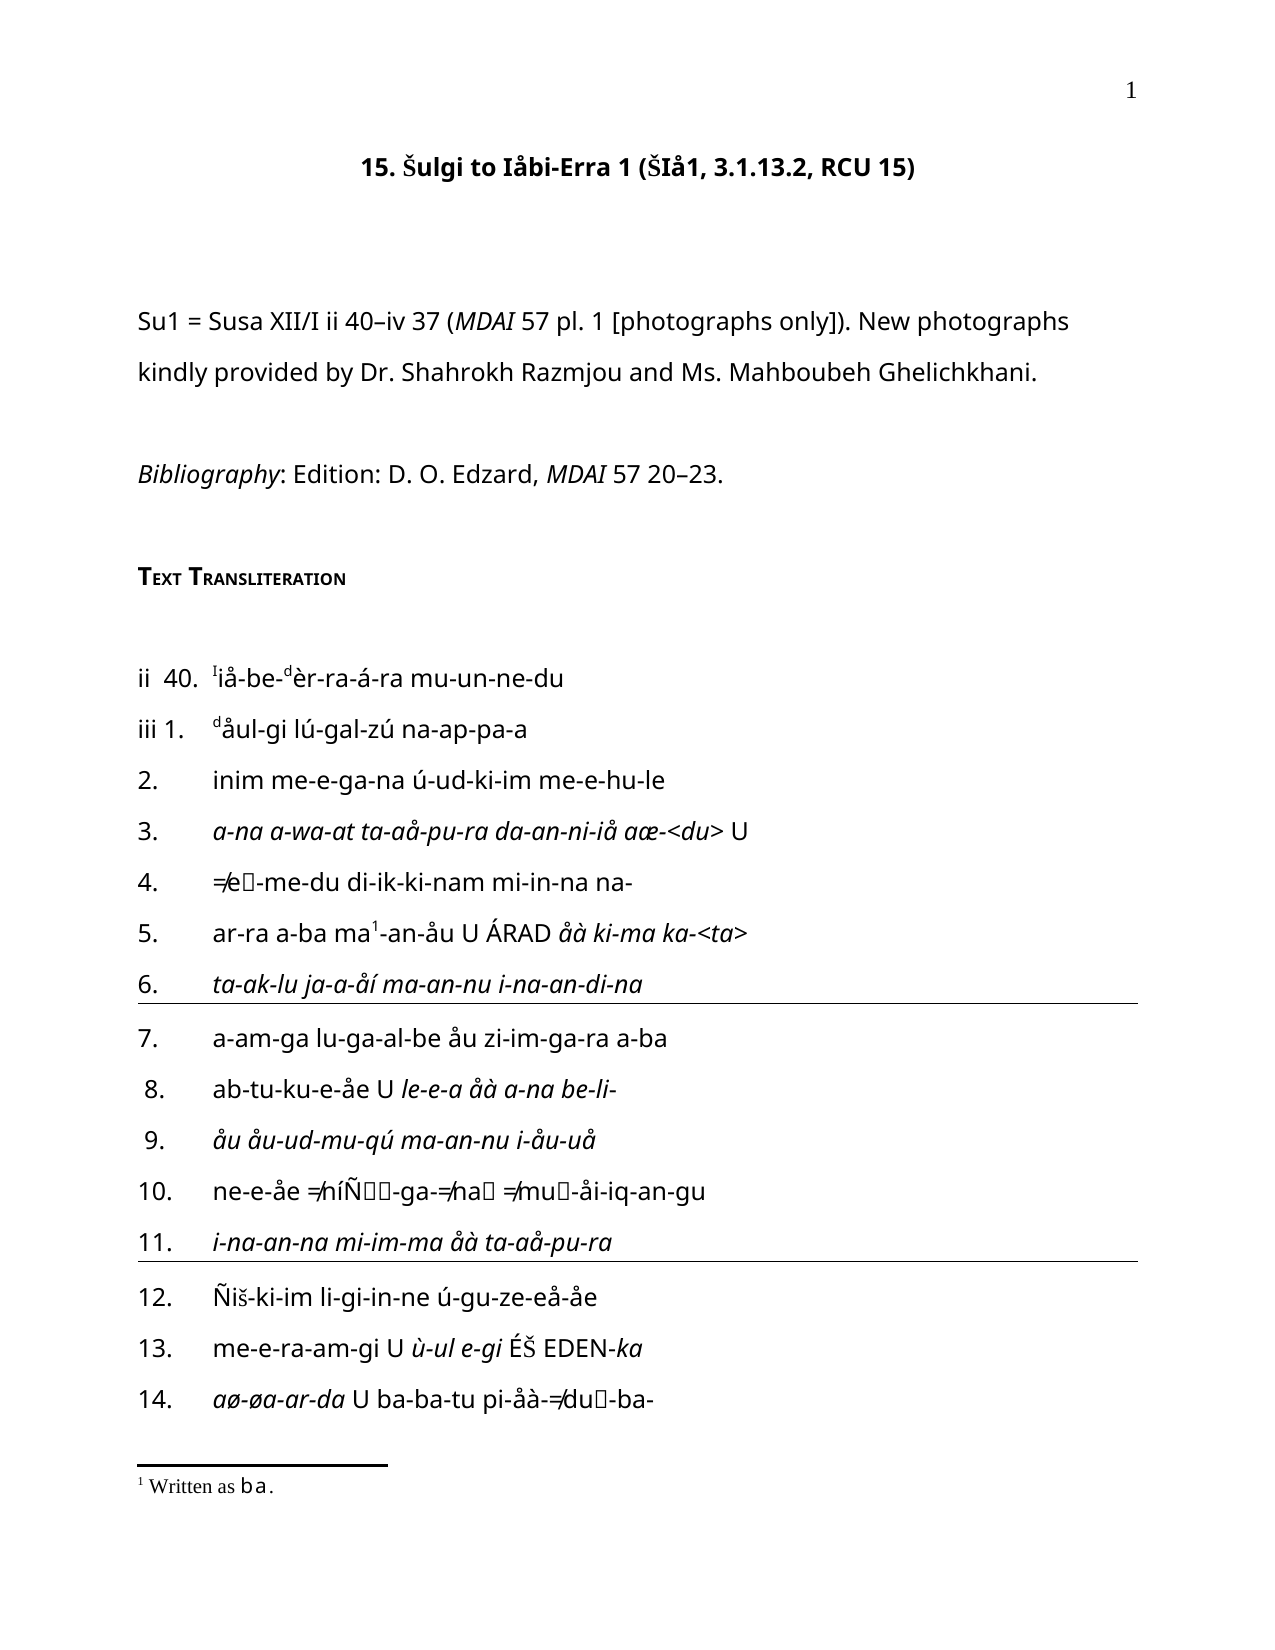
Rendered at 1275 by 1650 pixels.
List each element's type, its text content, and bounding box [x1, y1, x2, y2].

text 10. ne-e-åe ≠níÑ-ga-≠na ≠mu-åi-iq-an-gu [137, 1174, 1138, 1208]
text Text Transliteration [137, 558, 1138, 592]
text Written as ba. [137, 1472, 1138, 1500]
text Bibliography: Edition: D. O. Edzard, MDAI 57 20–23. [137, 456, 1138, 490]
text iii 1. dåul-gi lú-gal-zú na-ap-pa-a [137, 711, 1138, 746]
text 5. ar-ra a-ba ma-an-åu U ÁRAD åà ki-ma ka-<ta> [137, 916, 1138, 950]
text 15. Šulgi to Iåbi-Erra 1 (ŠIå1, 3.1.13.2, RCU 15) [137, 150, 1138, 184]
text 13. me-e-ra-am-gi U ù-ul e-gi ÉŠ EDEN-ka [137, 1330, 1138, 1364]
text 12. Ñiš-ki-im li-gi-in-ne ú-gu-ze-eå-åe [137, 1279, 1138, 1313]
text 3. a-na a-wa-at ta-aå-pu-ra da-an-ni-iå aæ-<du> U [137, 813, 1138, 848]
text 11. i-na-an-na mi-im-ma åà ta-aå-pu-ra [137, 1225, 1138, 1262]
text 14. aø-øa-ar-da U ba-ba-tu pi-åà-≠du-ba- [137, 1381, 1138, 1415]
text 7. a-am-ga lu-ga-al-be åu zi-im-ga-ra a-ba [137, 1021, 1138, 1055]
text 2. inim me-e-ga-na ú-ud-ki-im me-e-hu-le [137, 762, 1138, 797]
text 8. ab-tu-ku-e-åe U le-e-a åà a-na be-li- [137, 1072, 1138, 1106]
text 4. ≠e-me-du di-ik-ki-nam mi-in-na na- [137, 864, 1138, 899]
text ii 40. Iiå-be-dèr-ra-á-ra mu-un-ne-du [137, 660, 1138, 694]
text 6. ta-ak-lu ja-a-åí ma-an-nu i-na-an-di-na [137, 967, 1138, 1004]
text 9. åu åu-ud-mu-qú ma-an-nu i-åu-uå [137, 1123, 1138, 1157]
text Su1 = Susa XII/I ii 40–iv 37 (MDAI 57 pl. 1 [photographs only]). New photographs kindly provided by Dr. Shahrokh Razmjou and Ms. Mahboubeh Ghelichkhani. [137, 303, 1138, 388]
